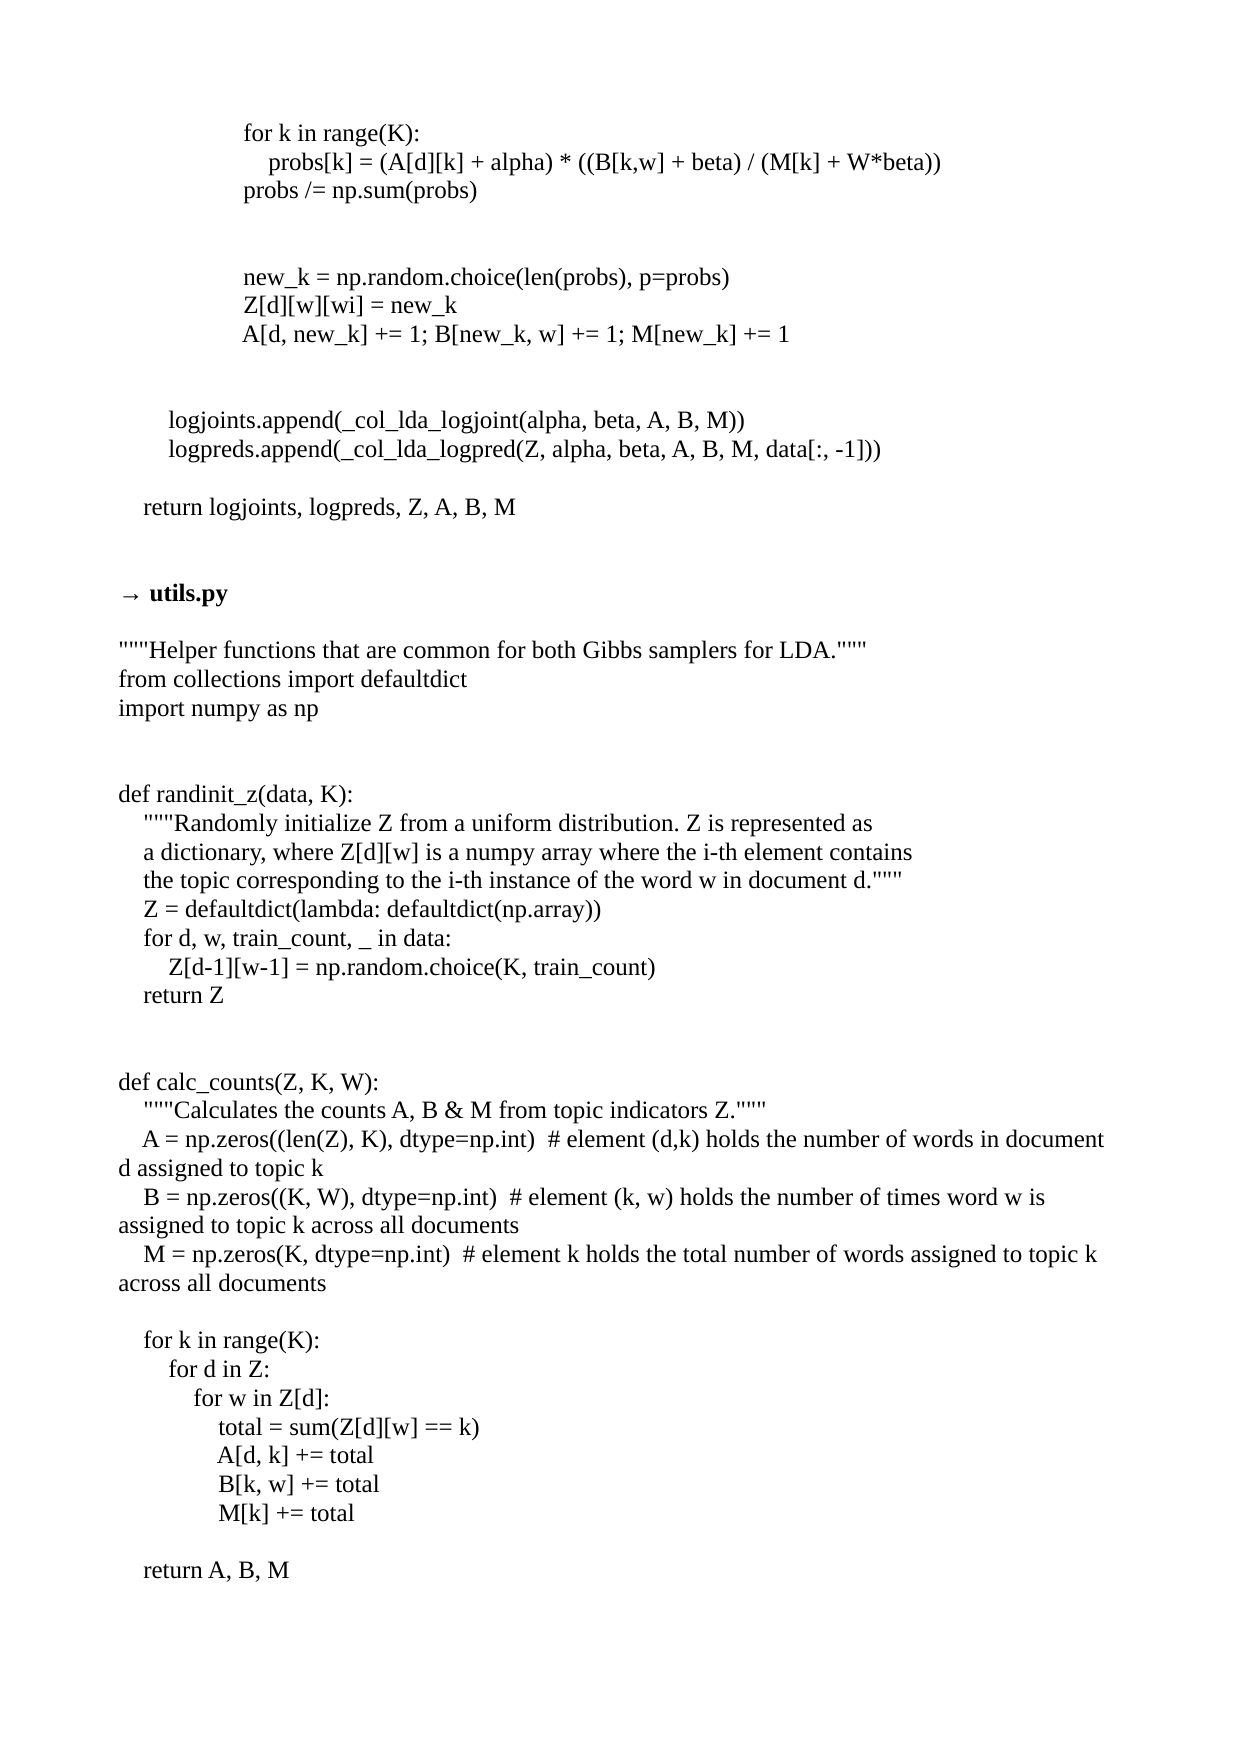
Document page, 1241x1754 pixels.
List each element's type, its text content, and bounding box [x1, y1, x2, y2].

text A = np.zeros((len(Z), K), dtype=np.int) # element (d,k) holds the number of words in document d assigned to topic k [118, 1124, 1122, 1182]
text A[d, new_k] += 1; B[new_k, w] += 1; M[new_k] += 1 [118, 319, 1122, 348]
text return A, B, M [118, 1556, 1122, 1584]
text A[d, k] += total [118, 1441, 1122, 1469]
text return Z [118, 981, 1122, 1009]
text for w in Z[d]: [118, 1383, 1122, 1412]
text import numpy as np [118, 693, 1122, 722]
text the topic corresponding to the i-th instance of the word w in document d.""" [118, 866, 1122, 894]
text """Calculates the counts A, B & M from topic indicators Z.""" [118, 1096, 1122, 1124]
text Z[d-1][w-1] = np.random.choice(K, train_count) [118, 952, 1122, 981]
text B = np.zeros((K, W), dtype=np.int) # element (k, w) holds the number of times word w is assigned to topic k across all documents [118, 1182, 1122, 1239]
text Z[d][w][wi] = new_k [118, 291, 1122, 319]
text M[k] += total [118, 1498, 1122, 1527]
text probs[k] = (A[d][k] + alpha) * ((B[k,w] + beta) / (M[k] + W*beta)) [118, 147, 1122, 176]
text logpreds.append(_col_lda_logpred(Z, alpha, beta, A, B, M, data[:, -1])) [118, 434, 1122, 463]
text for d in Z: [118, 1354, 1122, 1383]
text Z = defaultdict(lambda: defaultdict(np.array)) [118, 894, 1122, 923]
text for k in range(K): [118, 118, 1122, 147]
text B[k, w] += total [118, 1469, 1122, 1498]
text """Helper functions that are common for both Gibbs samplers for LDA.""" [118, 636, 1122, 664]
text for d, w, train_count, _ in data: [118, 923, 1122, 952]
text def randinit_z(data, K): [118, 779, 1122, 808]
text """Randomly initialize Z from a uniform distribution. Z is represented as [118, 808, 1122, 837]
text probs /= np.sum(probs) [118, 176, 1122, 204]
text for k in range(K): [118, 1326, 1122, 1354]
text total = sum(Z[d][w] == k) [118, 1412, 1122, 1441]
text return logjoints, logpreds, Z, A, B, M [118, 492, 1122, 521]
text new_k = np.random.choice(len(probs), p=probs) [118, 262, 1122, 291]
text → utils.py [118, 578, 1122, 607]
text def calc_counts(Z, K, W): [118, 1067, 1122, 1096]
text M = np.zeros(K, dtype=np.int) # element k holds the total number of words assigned to topic k across all documents [118, 1239, 1122, 1297]
text logjoints.append(_col_lda_logjoint(alpha, beta, A, B, M)) [118, 406, 1122, 434]
text from collections import defaultdict [118, 664, 1122, 693]
text a dictionary, where Z[d][w] is a numpy array where the i-th element contains [118, 837, 1122, 866]
